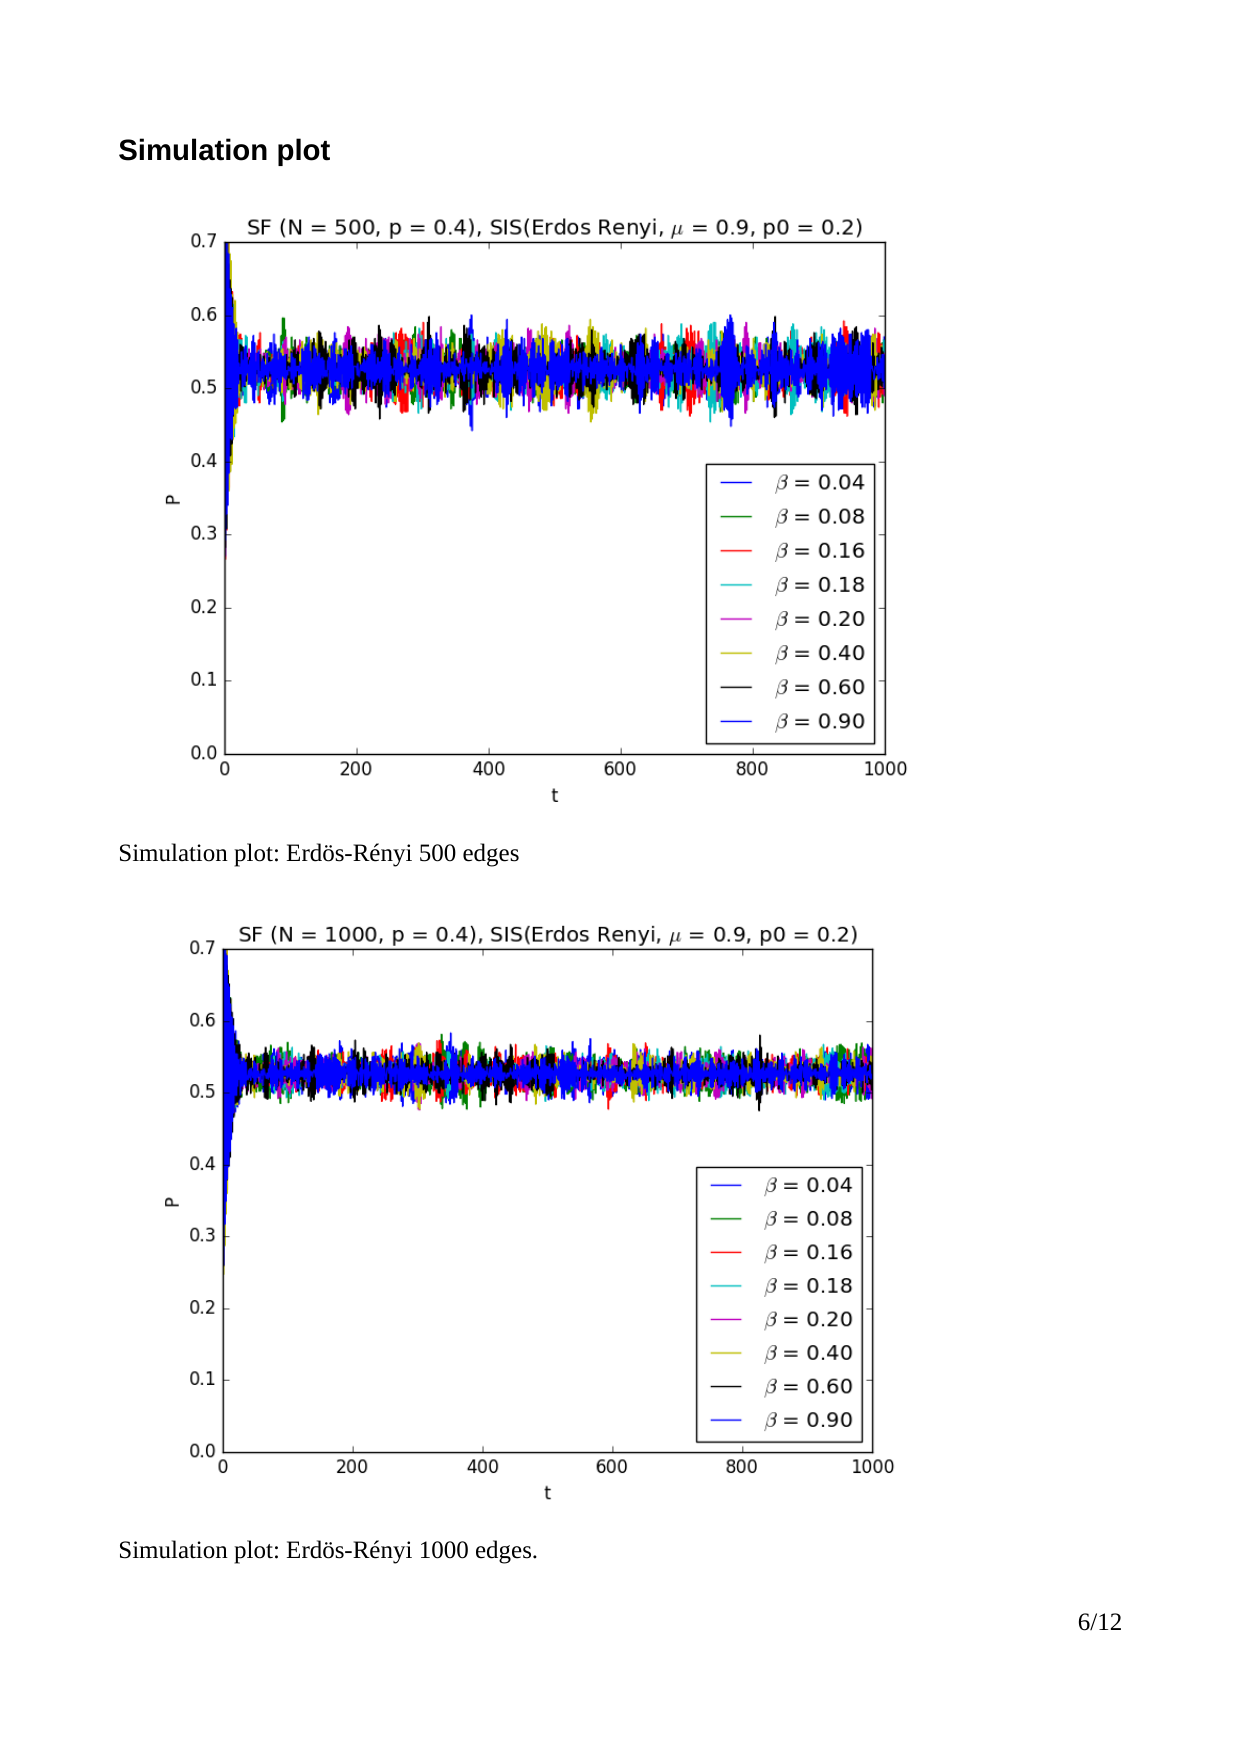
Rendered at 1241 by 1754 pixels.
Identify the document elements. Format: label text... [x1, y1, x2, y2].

subtitle Simulation plot [118, 133, 1122, 166]
text Simulation plot: Erdös-Rényi 1000 edges. [118, 1535, 1122, 1564]
text Simulation plot: Erdös-Rényi 500 edges [118, 838, 1122, 867]
picture [118, 886, 955, 1515]
picture [118, 178, 970, 818]
